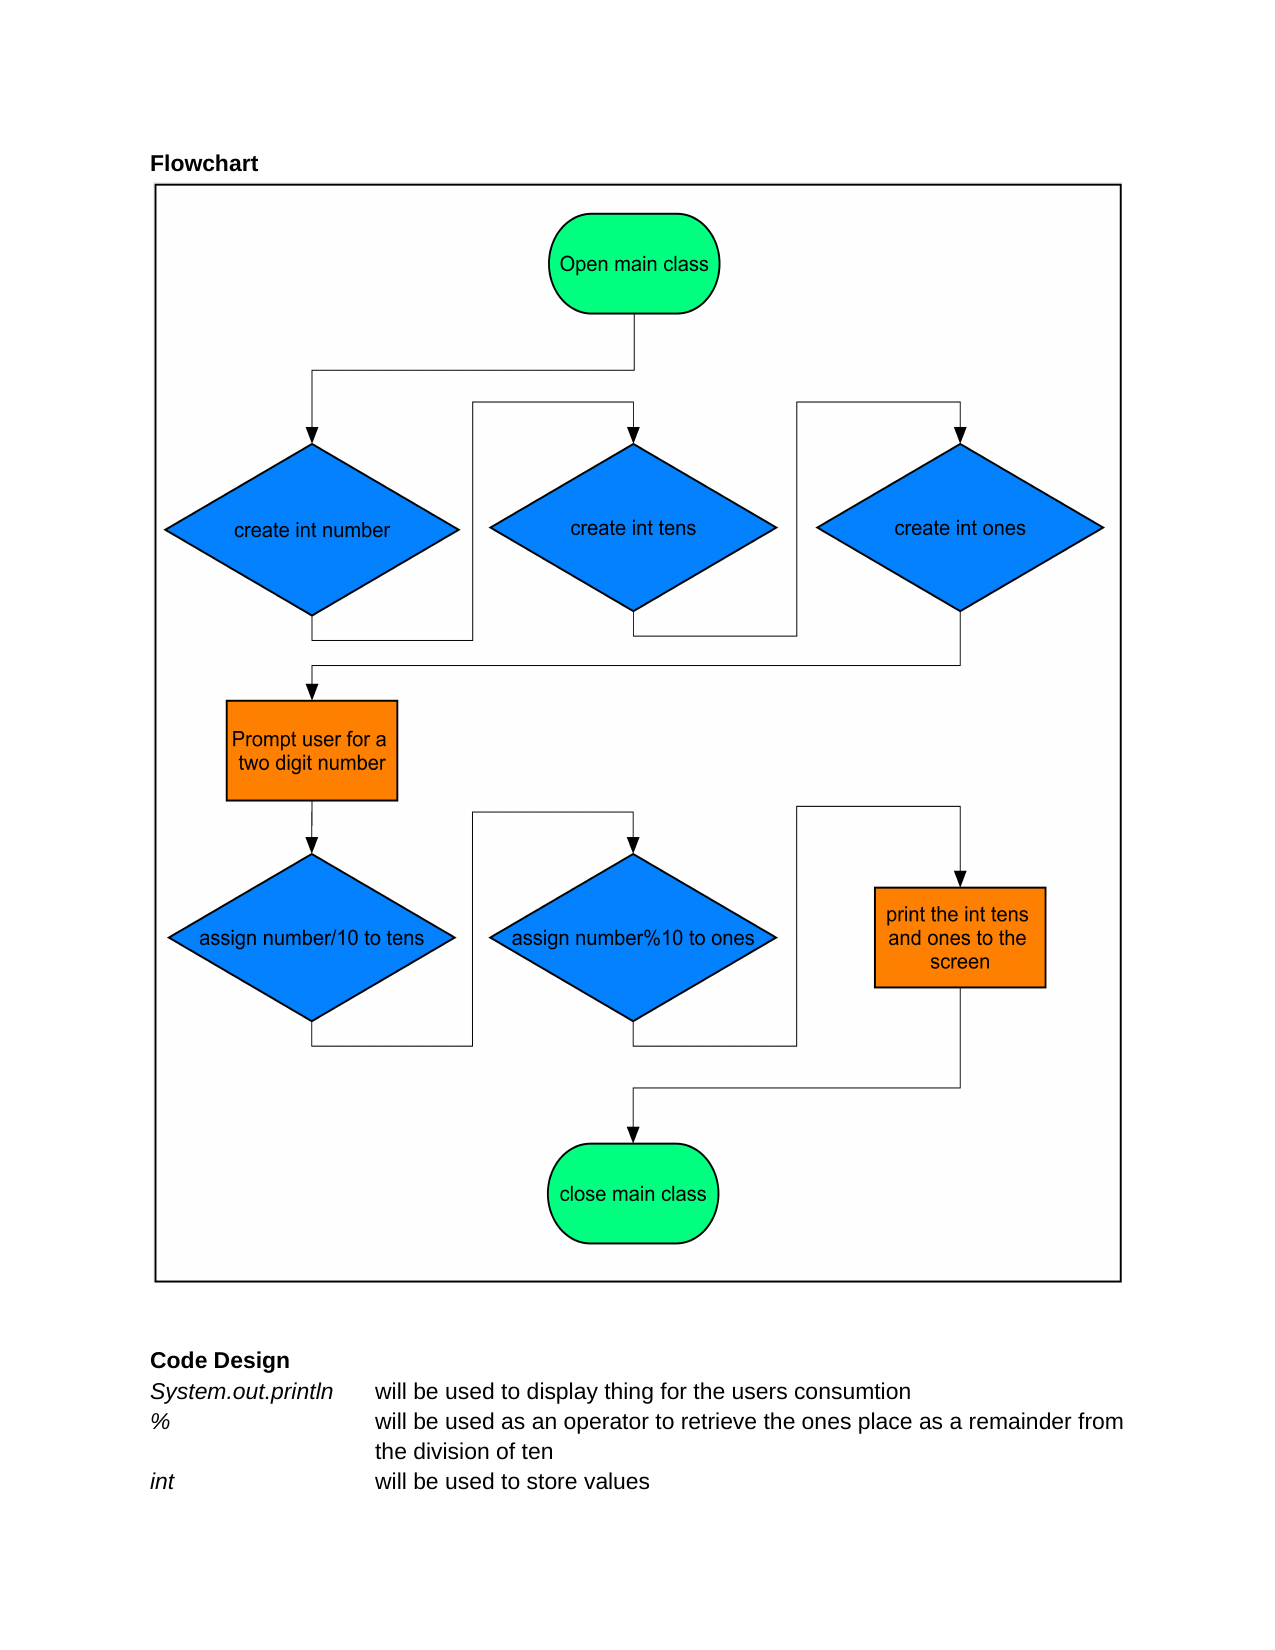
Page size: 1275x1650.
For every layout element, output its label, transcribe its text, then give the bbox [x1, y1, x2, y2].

text Flowchart [150, 150, 1125, 176]
text % will be used as an operator to retrieve the ones place as a remainder from [150, 1408, 1125, 1434]
text Code Design [150, 1347, 1125, 1374]
text int will be used to store values [150, 1468, 1125, 1495]
text the division of ten [300, 1438, 1125, 1464]
text System.out.println will be used to display thing for the users consumtion [150, 1378, 1125, 1404]
